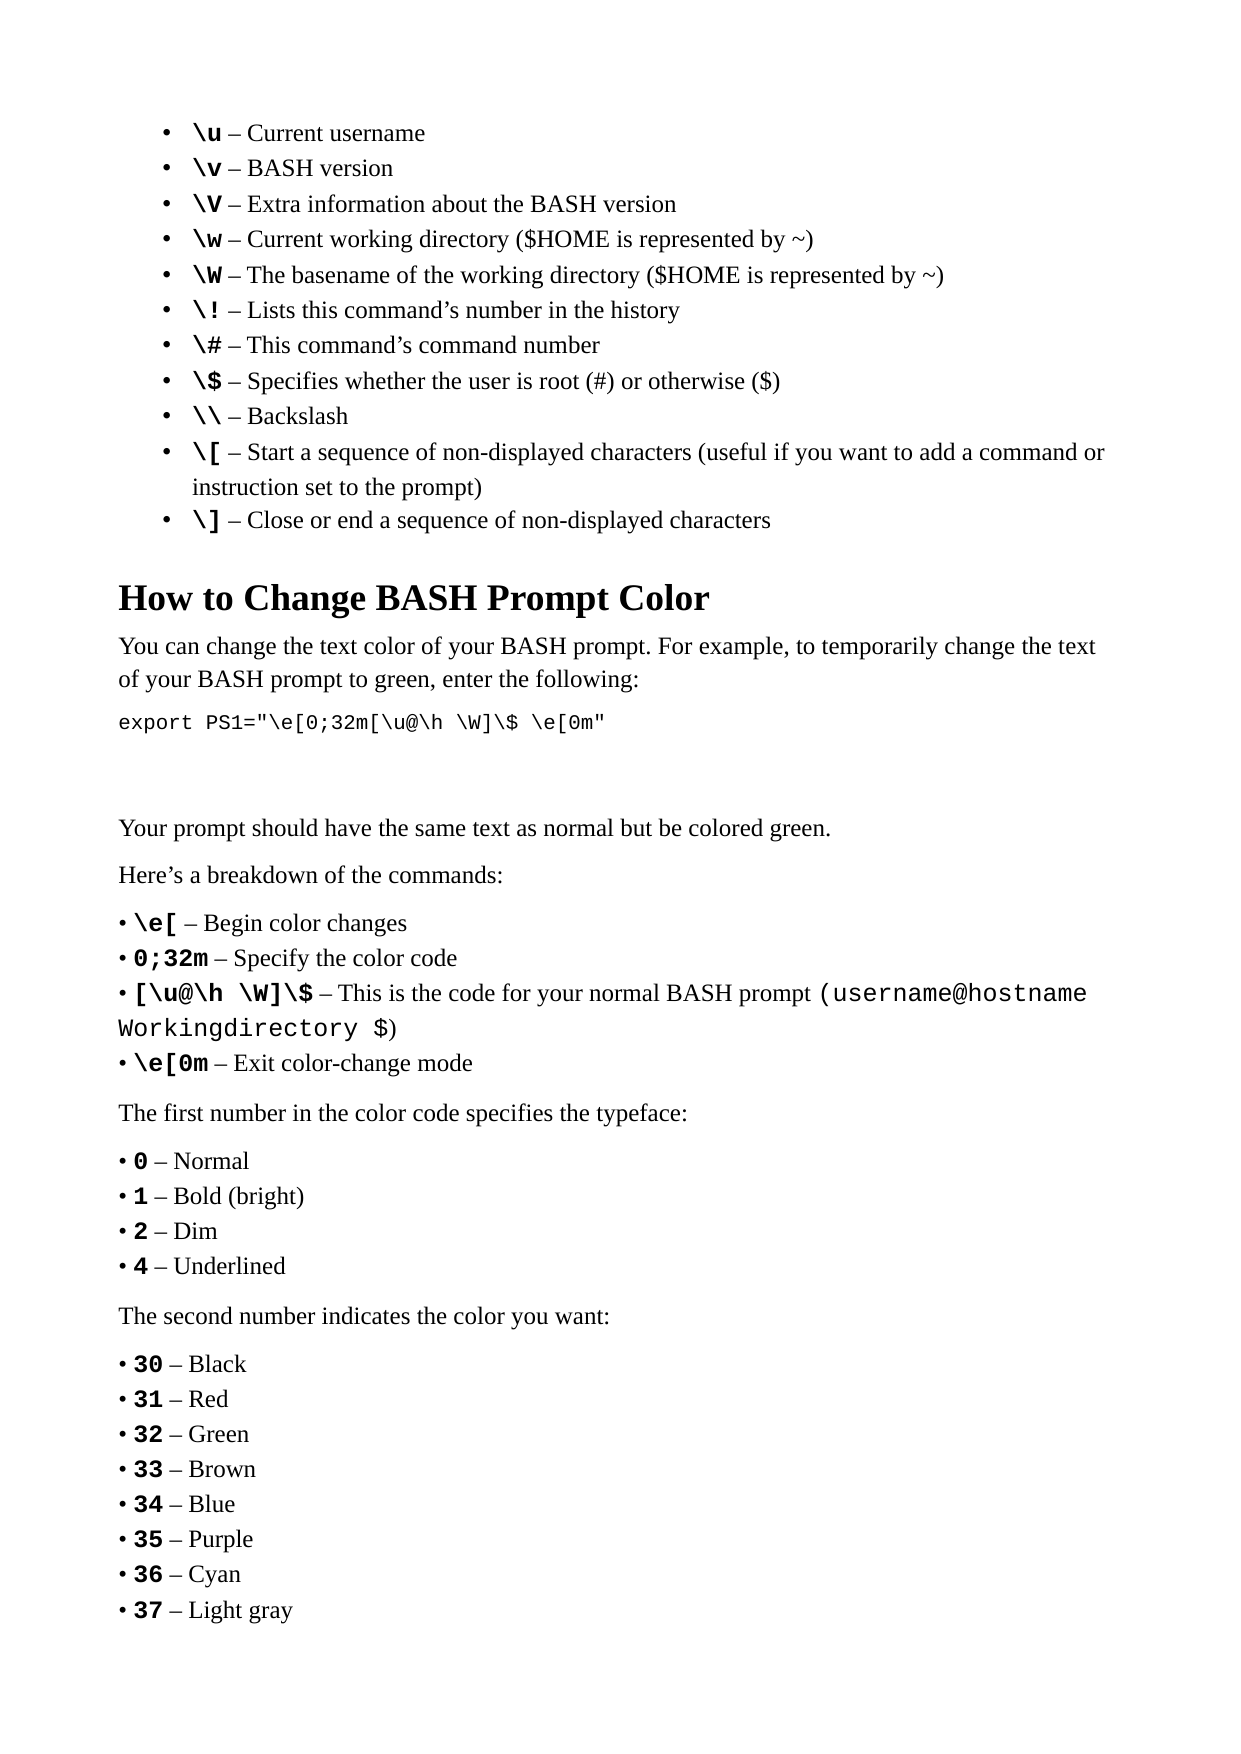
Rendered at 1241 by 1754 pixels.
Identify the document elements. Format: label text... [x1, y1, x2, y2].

list \\ – Backslash [162, 401, 1122, 432]
list \W – The basename of the working directory ($HOME is represented by ~) [162, 260, 1122, 291]
subtitle How to Change BASH Prompt Color [118, 576, 1122, 619]
list \w – Current working directory ($HOME is represented by ~) [162, 224, 1122, 255]
list \# – This command’s command number [162, 331, 1122, 361]
list \V – Extra information about the BASH version [162, 189, 1122, 220]
text Here’s a breakdown of the commands: [118, 860, 1122, 889]
text • 30 – Black • 31 – Red • 32 – Green • 33 – Brown • 34 – Blue • 35 – Purple • 36 – Cyan • 37 – Light gray [118, 1349, 1122, 1626]
list \$ – Specifies whether the user is root (#) or otherwise ($) [162, 366, 1122, 397]
text • 0 – Normal • 1 – Bold (bright) • 2 – Dim • 4 – Underlined [118, 1146, 1122, 1282]
list \! – Lists this command’s number in the history [162, 295, 1122, 326]
text Your prompt should have the same text as normal but be colored green. [118, 813, 1122, 842]
text The first number in the color code specifies the typeface: [118, 1098, 1122, 1127]
list \] – Close or end a sequence of non-displayed characters [162, 505, 1122, 536]
list \v – BASH version [162, 153, 1122, 184]
list \u – Current username [162, 118, 1122, 149]
text export PS1="\e[0;32m[\u@\h \W]\$ \e[0m" [118, 712, 1122, 736]
text You can change the text color of your BASH prompt. For example, to temporarily change the text of your BASH prompt to green, enter the following: [118, 631, 1122, 693]
list \[ – Start a sequence of non-displayed characters (useful if you want to add a command or instruction set to the prompt) [162, 437, 1122, 501]
text The second number indicates the color you want: [118, 1301, 1122, 1330]
text • \e[ – Begin color changes • 0;32m – Specify the color code • [\u@\h \W]\$ – This is the code for your normal BASH prompt (username@hostname Workingdirectory $) • \e[0m – Exit color-change mode [118, 908, 1122, 1079]
